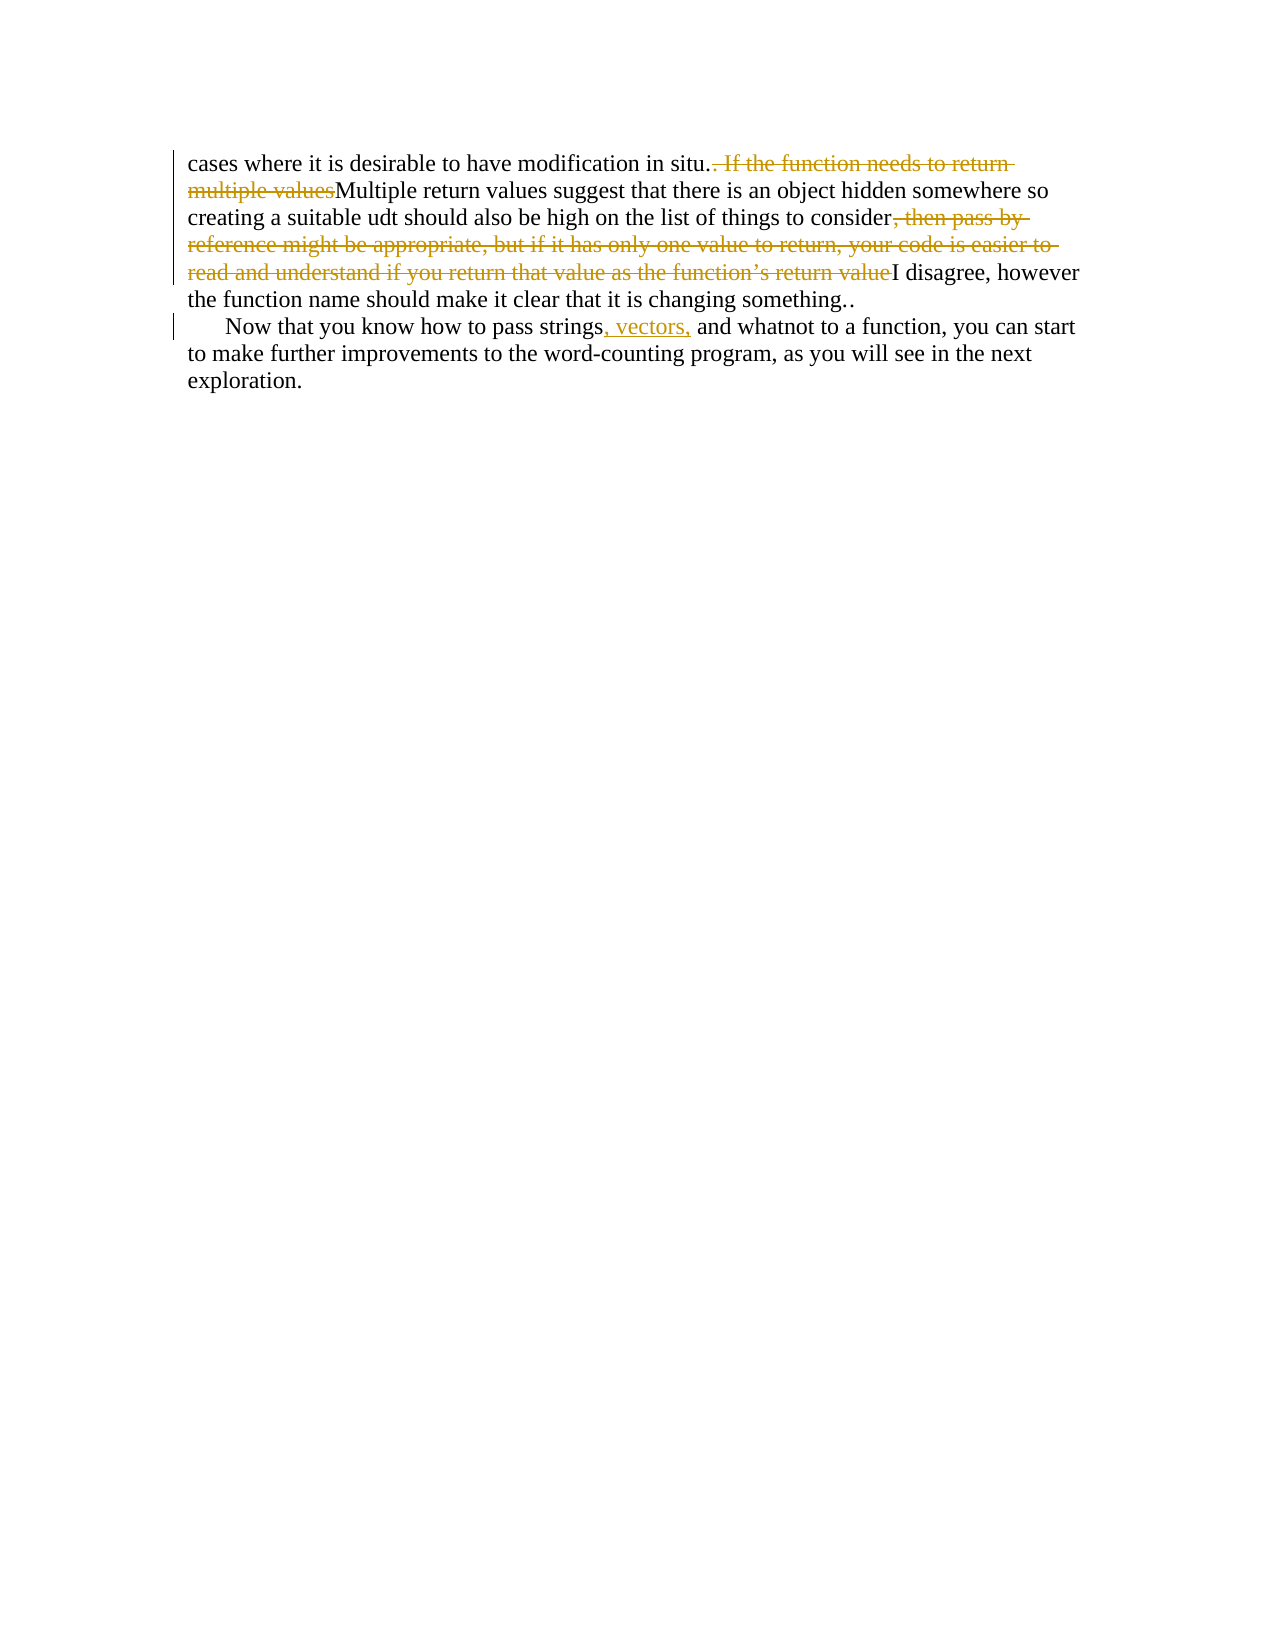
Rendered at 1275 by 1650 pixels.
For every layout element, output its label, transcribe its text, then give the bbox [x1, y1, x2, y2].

text consider it, but only as an option. There are many cases where it is desirable to have modification in situ.Multiple return values suggest that there is an object hidden somewhere so creating a suitable udt should also be high on the list of things to considerI disagree, however the function name should make it clear that it is changing something.. [187, 150, 1087, 312]
text Now that you know how to pass strings, vectors, and whatnot to a function, you can start to make further improvements to the word-counting program, as you will see in the next exploration. [187, 312, 1087, 394]
